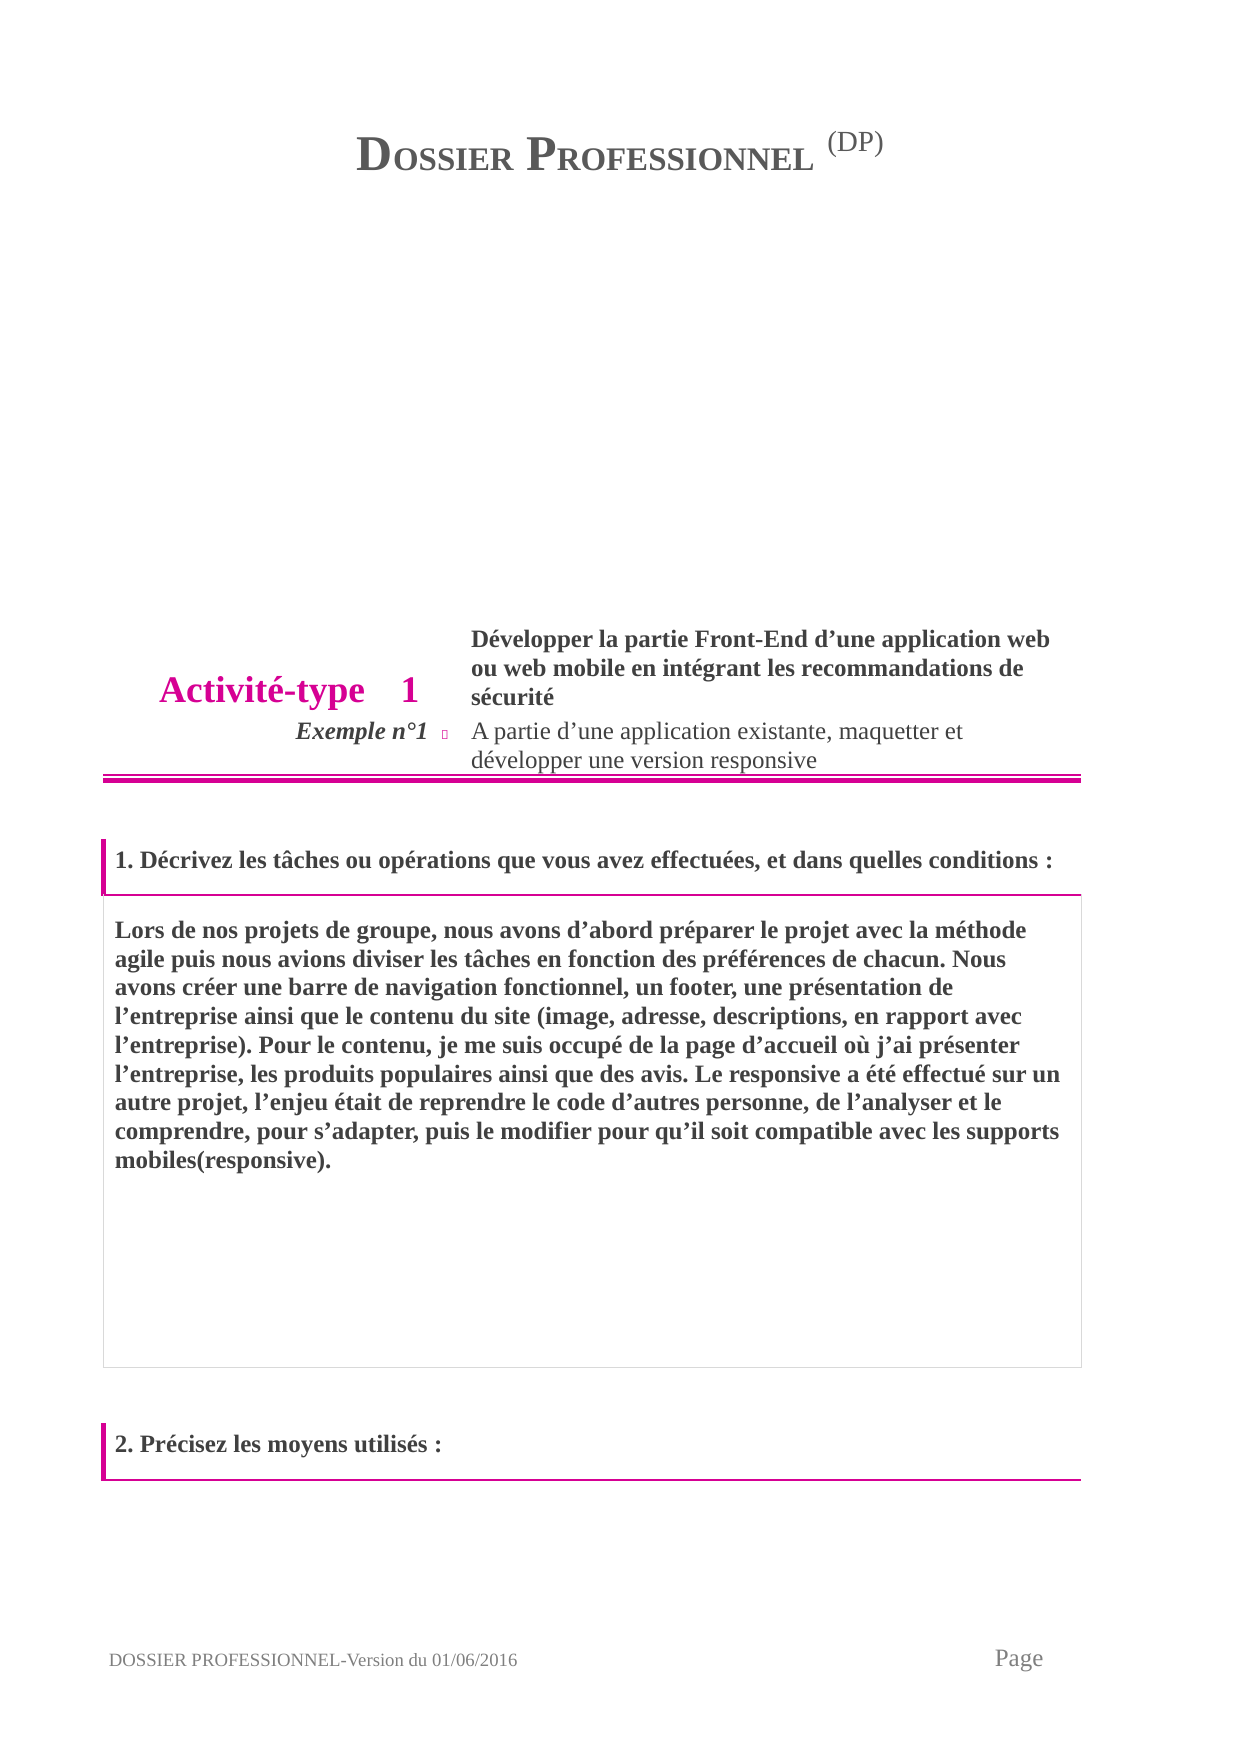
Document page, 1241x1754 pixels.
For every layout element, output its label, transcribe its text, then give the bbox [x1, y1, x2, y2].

table_header [1081, 548, 1122, 618]
table_header [103, 548, 389, 618]
table_header [389, 548, 459, 618]
table_cell A partie d’une application existante, maquetter et développer une version responsive [460, 711, 1081, 774]
table_cell 1 [389, 618, 459, 711]
table_cell [103, 1368, 1081, 1423]
table_cell Exemple n°1  [103, 711, 459, 774]
table_cell 1. Décrivez les tâches ou opérations que vous avez effectuées, et dans quelles conditions : [106, 839, 1081, 894]
table_cell [1082, 894, 1122, 1367]
table_cell 2. Précisez les moyens utilisés : [106, 1423, 1081, 1479]
table_cell [1081, 774, 1122, 839]
table_cell Activité-type [103, 618, 389, 711]
table_cell [1081, 1367, 1122, 1423]
table_header [460, 548, 1081, 618]
table_cell [1081, 1423, 1122, 1479]
table_cell [103, 783, 459, 839]
table_cell Développer la partie Front-End d’une application web ou web mobile en intégrant les recommandations de sécurité [460, 618, 1081, 711]
table_cell [1081, 711, 1122, 774]
table_cell [460, 783, 1081, 839]
table_cell [1081, 618, 1122, 711]
table_cell Lors de nos projets de groupe, nous avons d’abord préparer le projet avec la méthode agile puis nous avions diviser les tâches en fonction des préférences de chacun. Nous avons créer une barre de navigation fonctionnel, un footer, une présentation de l’entreprise ainsi que le contenu du site (image, adresse, descriptions, en rapport avec l’entreprise). Pour le contenu, je me suis occupé de la page d’accueil où j’ai présenter l’entreprise, les produits populaires ainsi que des avis. Le responsive a été effectué sur un autre projet, l’enjeu était de reprendre le code d’autres personne, de l’analyser et le comprendre, pour s’adapter, puis le modifier pour qu’il soit compatible avec les supports mobiles(responsive). [104, 896, 1081, 1367]
table_cell [1081, 839, 1122, 894]
